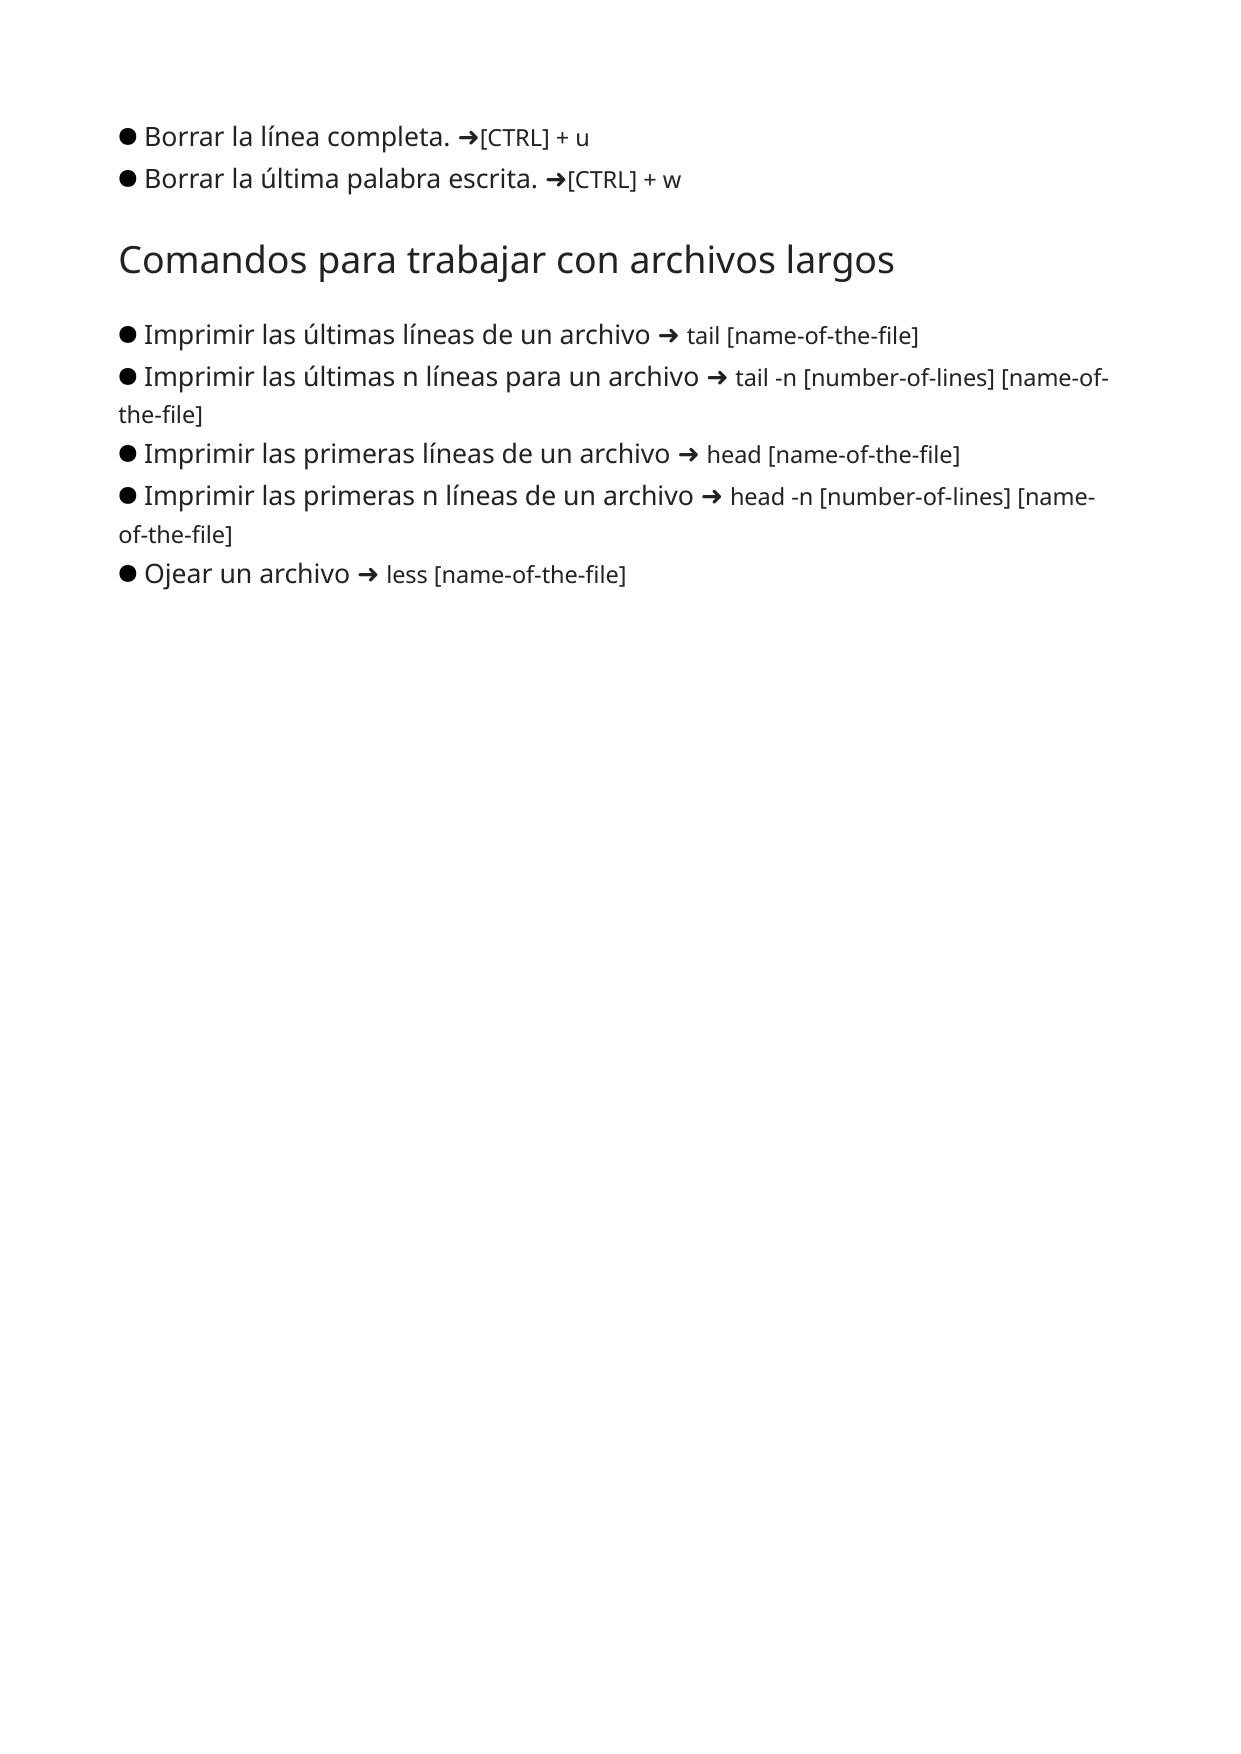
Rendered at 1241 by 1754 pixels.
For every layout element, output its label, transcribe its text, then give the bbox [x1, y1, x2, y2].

list Imprimir las últimas líneas de un archivo ➜ tail [name-of-the-file] [118, 316, 1122, 352]
list Imprimir las últimas n líneas para un archivo ➜ tail -n [number-of-lines] [name-of-the-file] [118, 358, 1122, 431]
list Borrar la última palabra escrita. ➜[CTRL] + w [118, 160, 1122, 196]
list Imprimir las primeras líneas de un archivo ➜ head [name-of-the-file] [118, 435, 1122, 472]
list Borrar la línea completa. ➜[CTRL] + u [118, 118, 1122, 154]
list Imprimir las primeras n líneas de un archivo ➜ head -n [number-of-lines] [name-of-the-file] [118, 477, 1122, 550]
subtitle Comandos para trabajar con archivos largos [118, 234, 1122, 285]
list Ojear un archivo ➜ less [name-of-the-file] [118, 555, 1122, 591]
